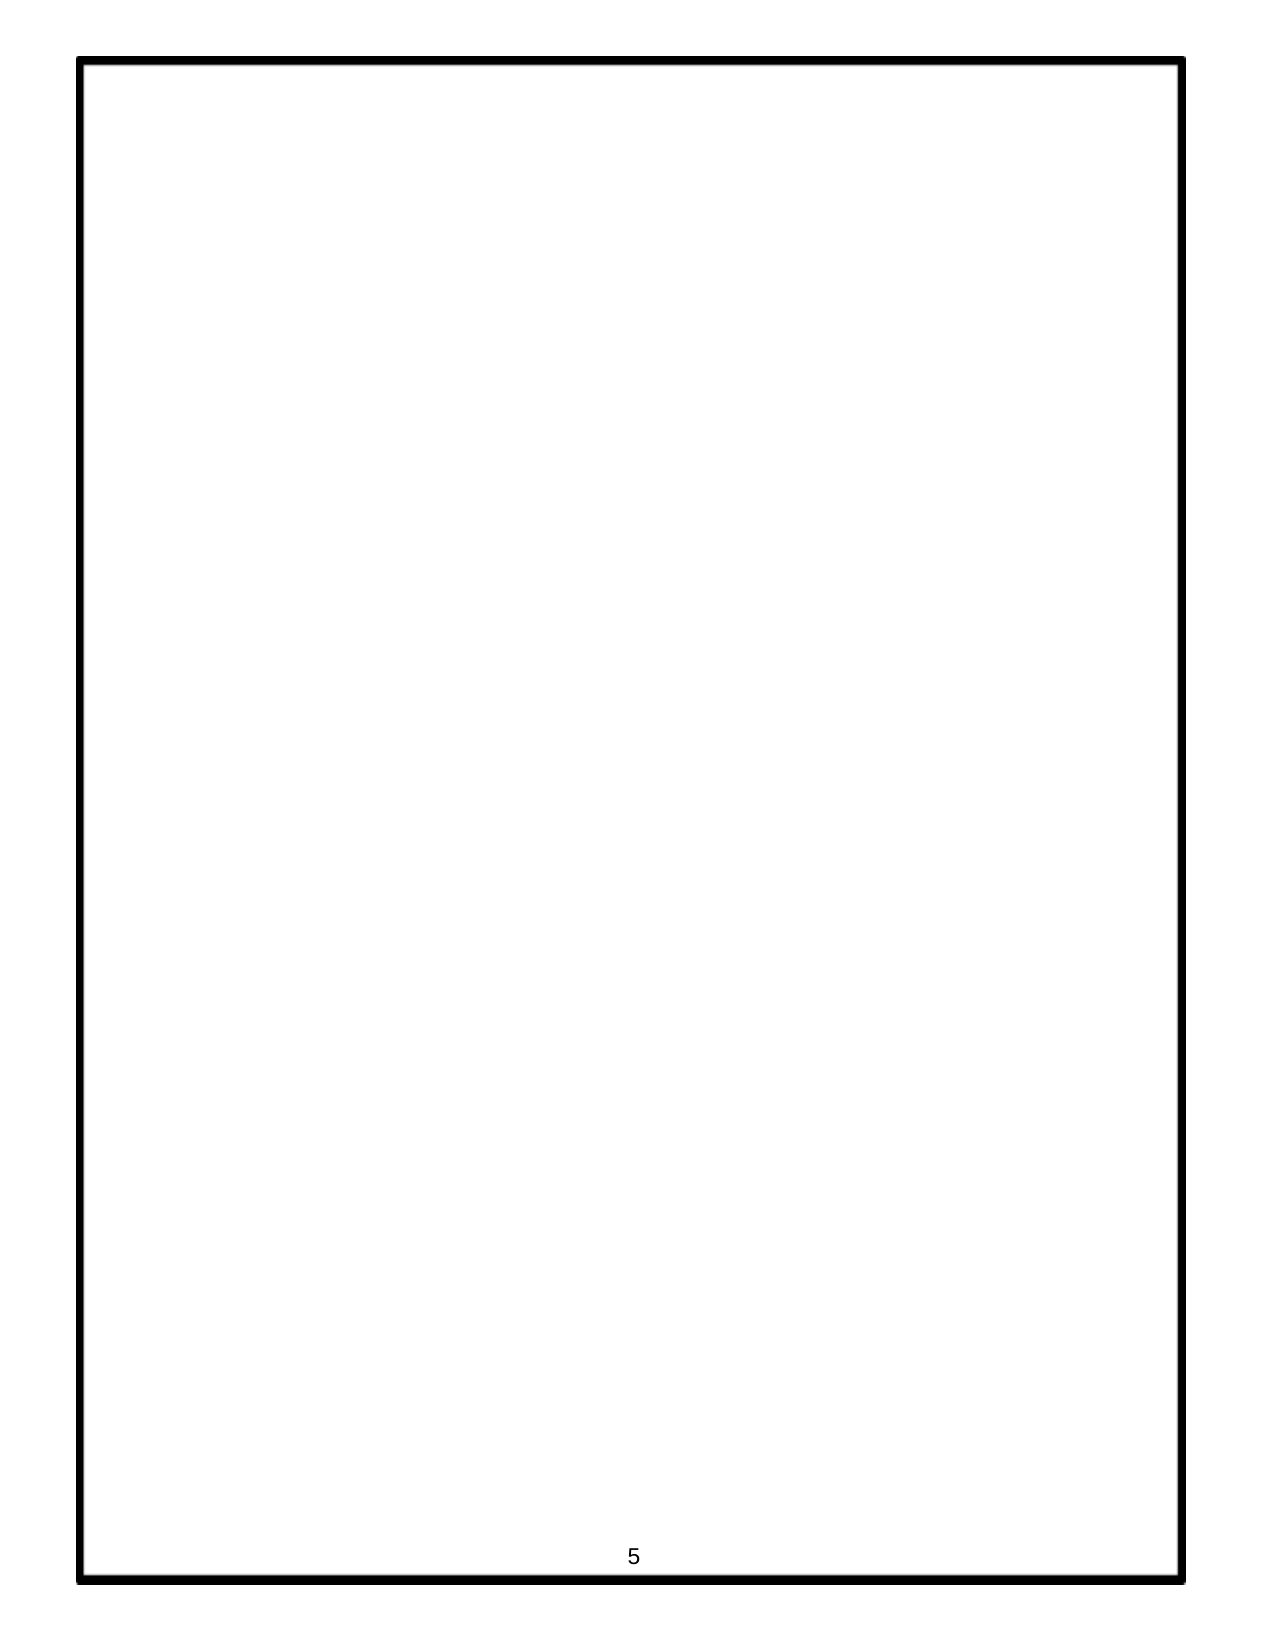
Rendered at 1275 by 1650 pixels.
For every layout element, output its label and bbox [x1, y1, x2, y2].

picture [76, 56, 1186, 1585]
